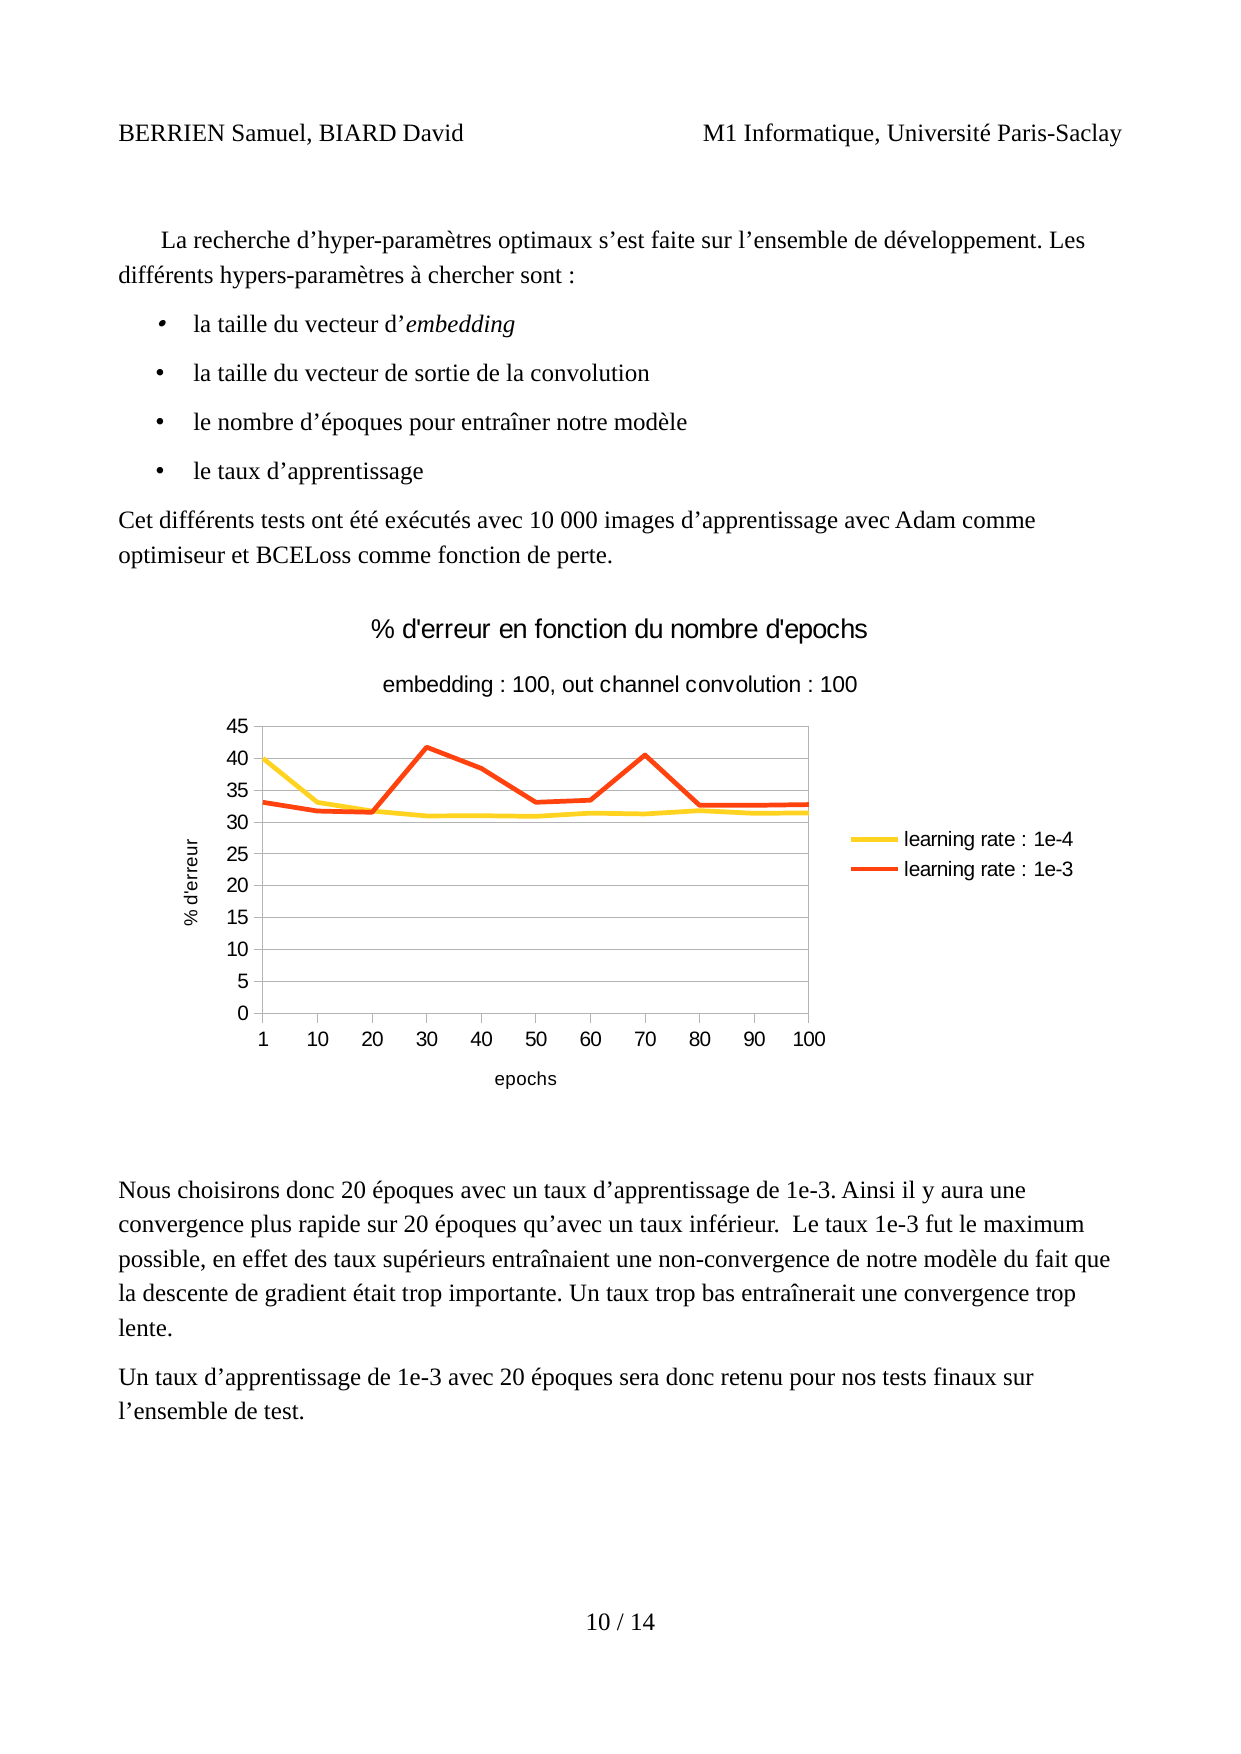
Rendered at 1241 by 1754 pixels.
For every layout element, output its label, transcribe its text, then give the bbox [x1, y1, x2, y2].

list le taux d’apprentissage [156, 456, 1122, 485]
text Nous choisirons donc 20 époques avec un taux d’apprentissage de 1e-3. Ainsi il y aura une convergence plus rapide sur 20 époques qu’avec un taux inférieur. Le taux 1e-3 fut le maximum possible, en effet des taux supérieurs entraînaient une non-convergence de notre modèle du fait que la descente de gradient était trop importante. Un taux trop bas entraînerait une convergence trop lente. [118, 1175, 1122, 1342]
list le nombre d’époques pour entraîner notre modèle [156, 407, 1122, 436]
text La recherche d’hyper-paramètres optimaux s’est faite sur l’ensemble de développement. Les différents hypers-paramètres à chercher sont : [118, 225, 1122, 289]
text Cet différents tests ont été exécutés avec 10 000 images d’apprentissage avec Adam comme optimiseur et BCELoss comme fonction de perte. [118, 505, 1122, 568]
list la taille du vecteur de sortie de la convolution [156, 358, 1122, 387]
list la taille du vecteur d’embedding [156, 309, 1122, 338]
text Un taux d’apprentissage de 1e-3 avec 20 époques sera donc retenu pour nos tests finaux sur l’ensemble de test. [118, 1362, 1122, 1425]
